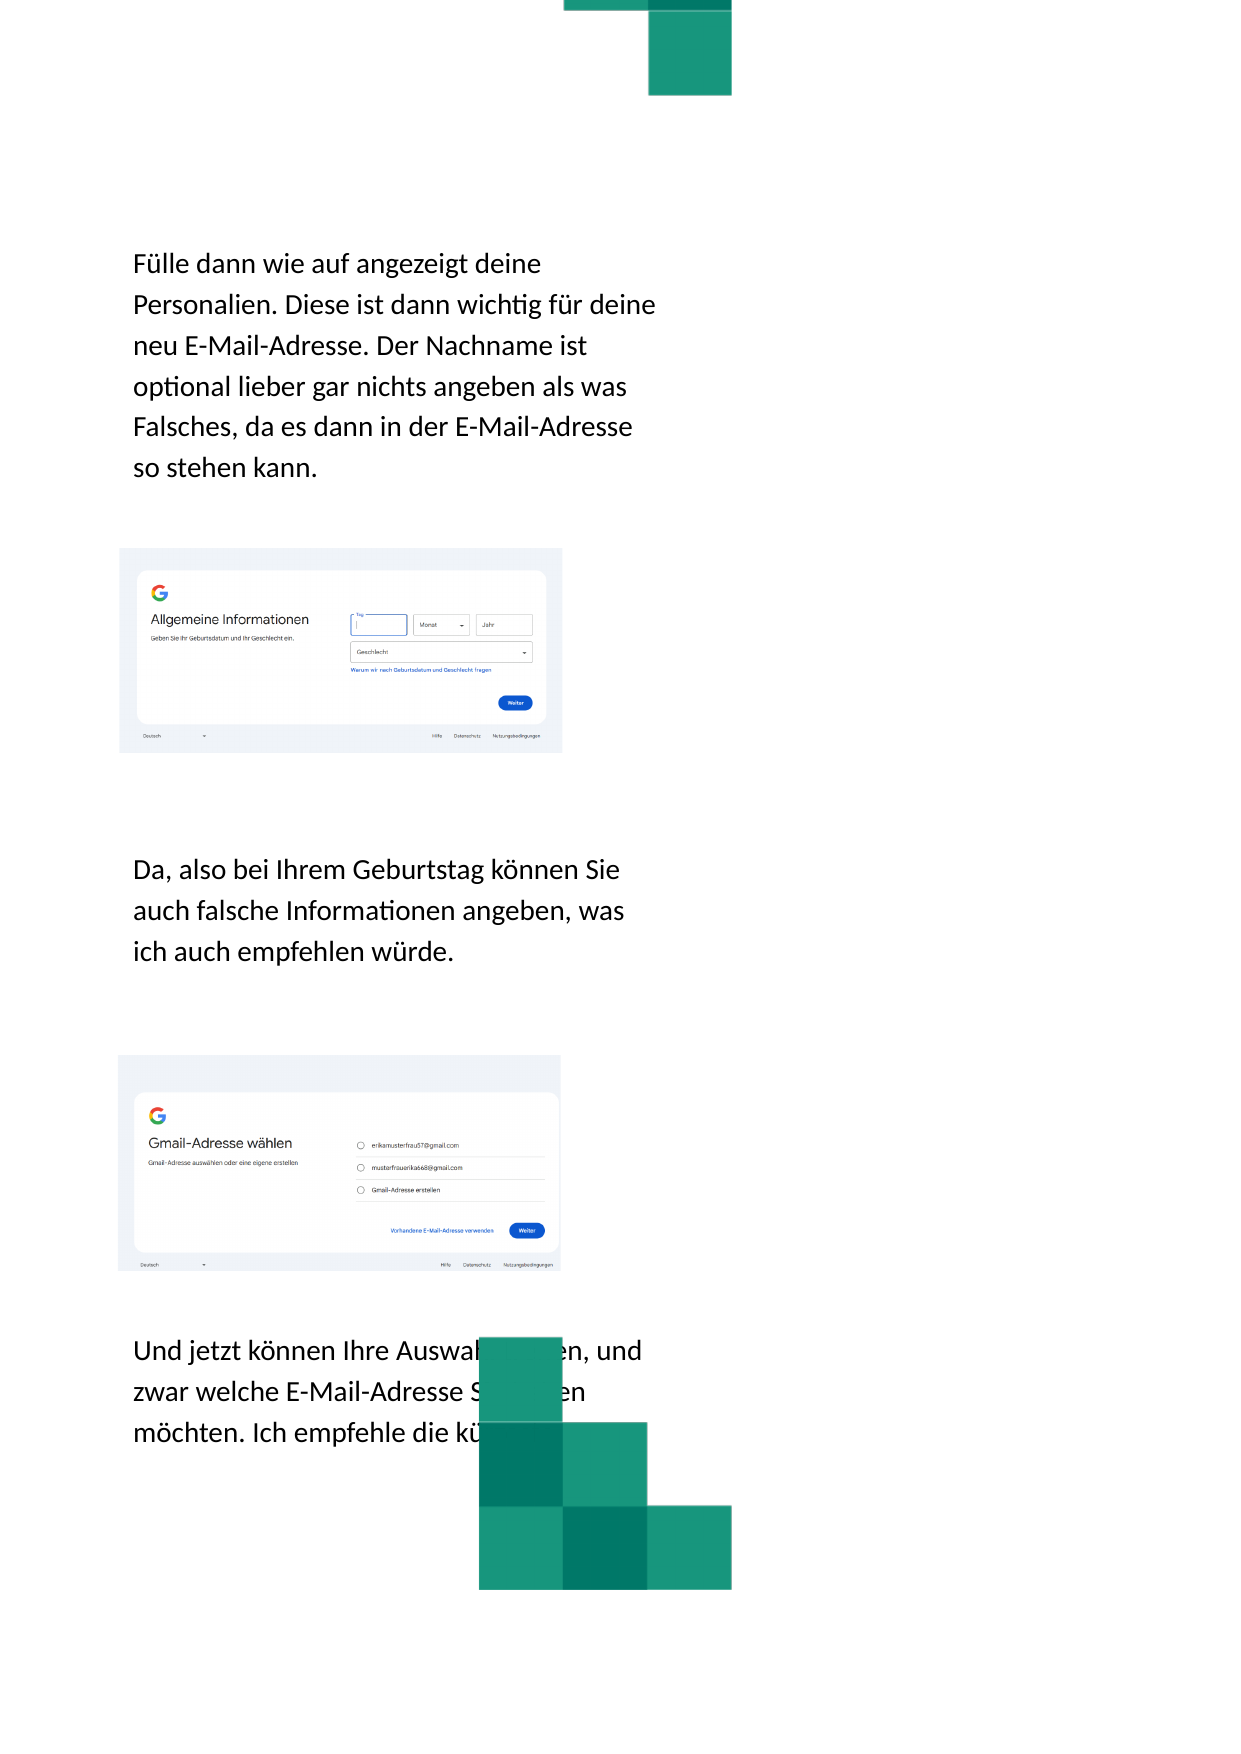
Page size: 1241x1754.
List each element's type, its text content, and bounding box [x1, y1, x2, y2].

text Da, also bei Ihrem Geburtstag können Sie auch falsche Informationen angeben, was ich auch empfehlen würde. [133, 851, 664, 968]
text Und jetzt können Ihre Auswahl treffen, und zwar welche E-Mail-Adresse Sie haben möchten. Ich empfehle die kürzeste. [133, 1332, 664, 1450]
text Fülle dann wie auf angezeigt deine Personalien. Diese ist dann wichtig für deine neu E-Mail-Adresse. Der Nachname ist optional lieber gar nichts angeben als was Falsches, da es dann in der E-Mail-Adresse so stehen kann. [133, 245, 664, 485]
